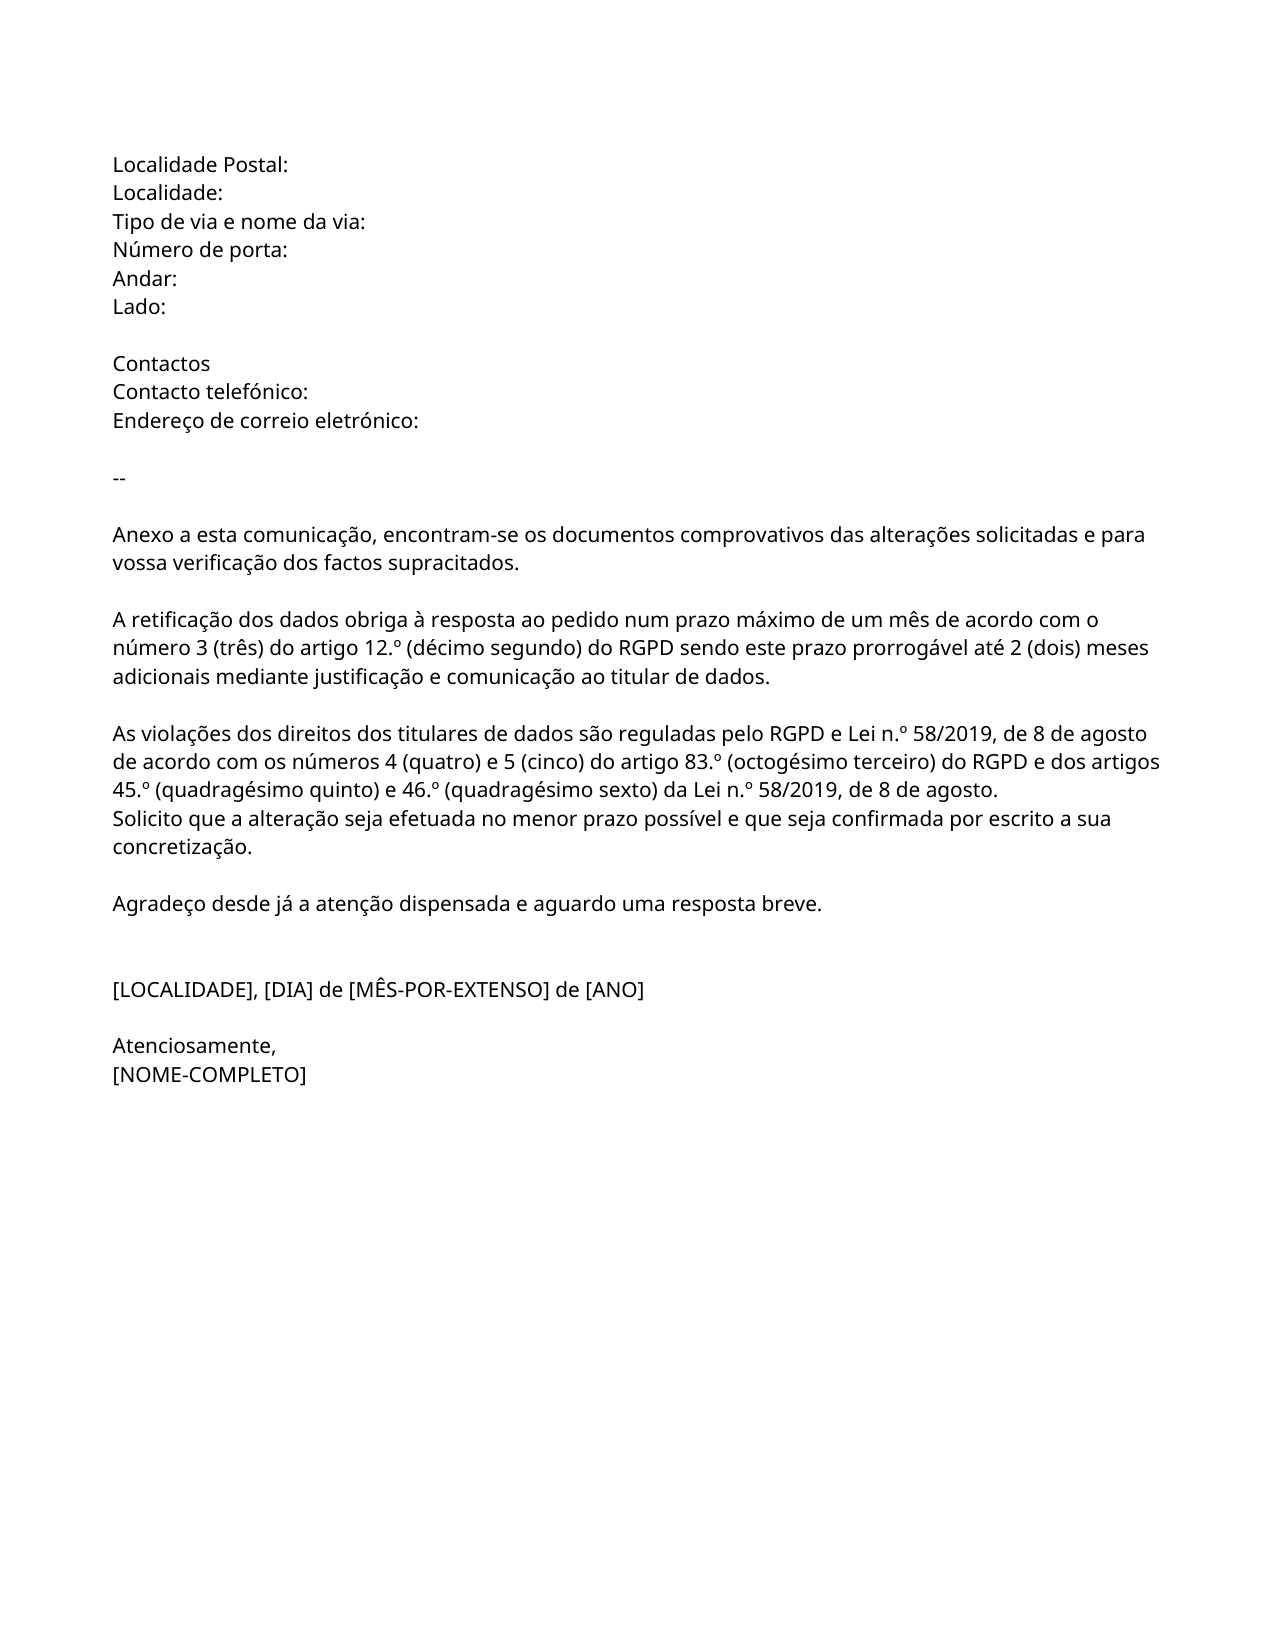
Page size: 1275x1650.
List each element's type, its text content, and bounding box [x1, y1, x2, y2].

table_cell Localidade Postal: Localidade: Tipo de via e nome da via: Número de porta: Andar: Lado: Contactos Contacto telefónico: Endereço de correio eletrónico: -- Anexo a esta comunicação, encontram-se os documentos comprovativos das alterações solicitadas e para vossa verificação dos factos supracitados. A retificação dos dados obriga à resposta ao pedido num prazo máximo de um mês de acordo com o número 3 (três) do artigo 12.º (décimo segundo) do RGPD sendo este prazo prorrogável até 2 (dois) meses adicionais mediante justificação e comunicação ao titular de dados. As violações dos direitos dos titulares de dados são reguladas pelo RGPD e Lei n.º 58/2019, de 8 de agosto de acordo com os números 4 (quatro) e 5 (cinco) do artigo 83.º (octogésimo terceiro) do RGPD e dos artigos 45.º (quadragésimo quinto) e 46.º (quadragésimo sexto) da Lei n.º 58/2019, de 8 de agosto. Solicito que a alteração seja efetuada no menor prazo possível e que seja confirmada por escrito a sua concretização. Agradeço desde já a atenção dispensada e aguardo uma resposta breve. [LOCALIDADE], [DIA] de [MÊS-POR-EXTENSO] de [ANO] Atenciosamente, [NOME-COMPLETO] [113, 150, 1162, 1088]
